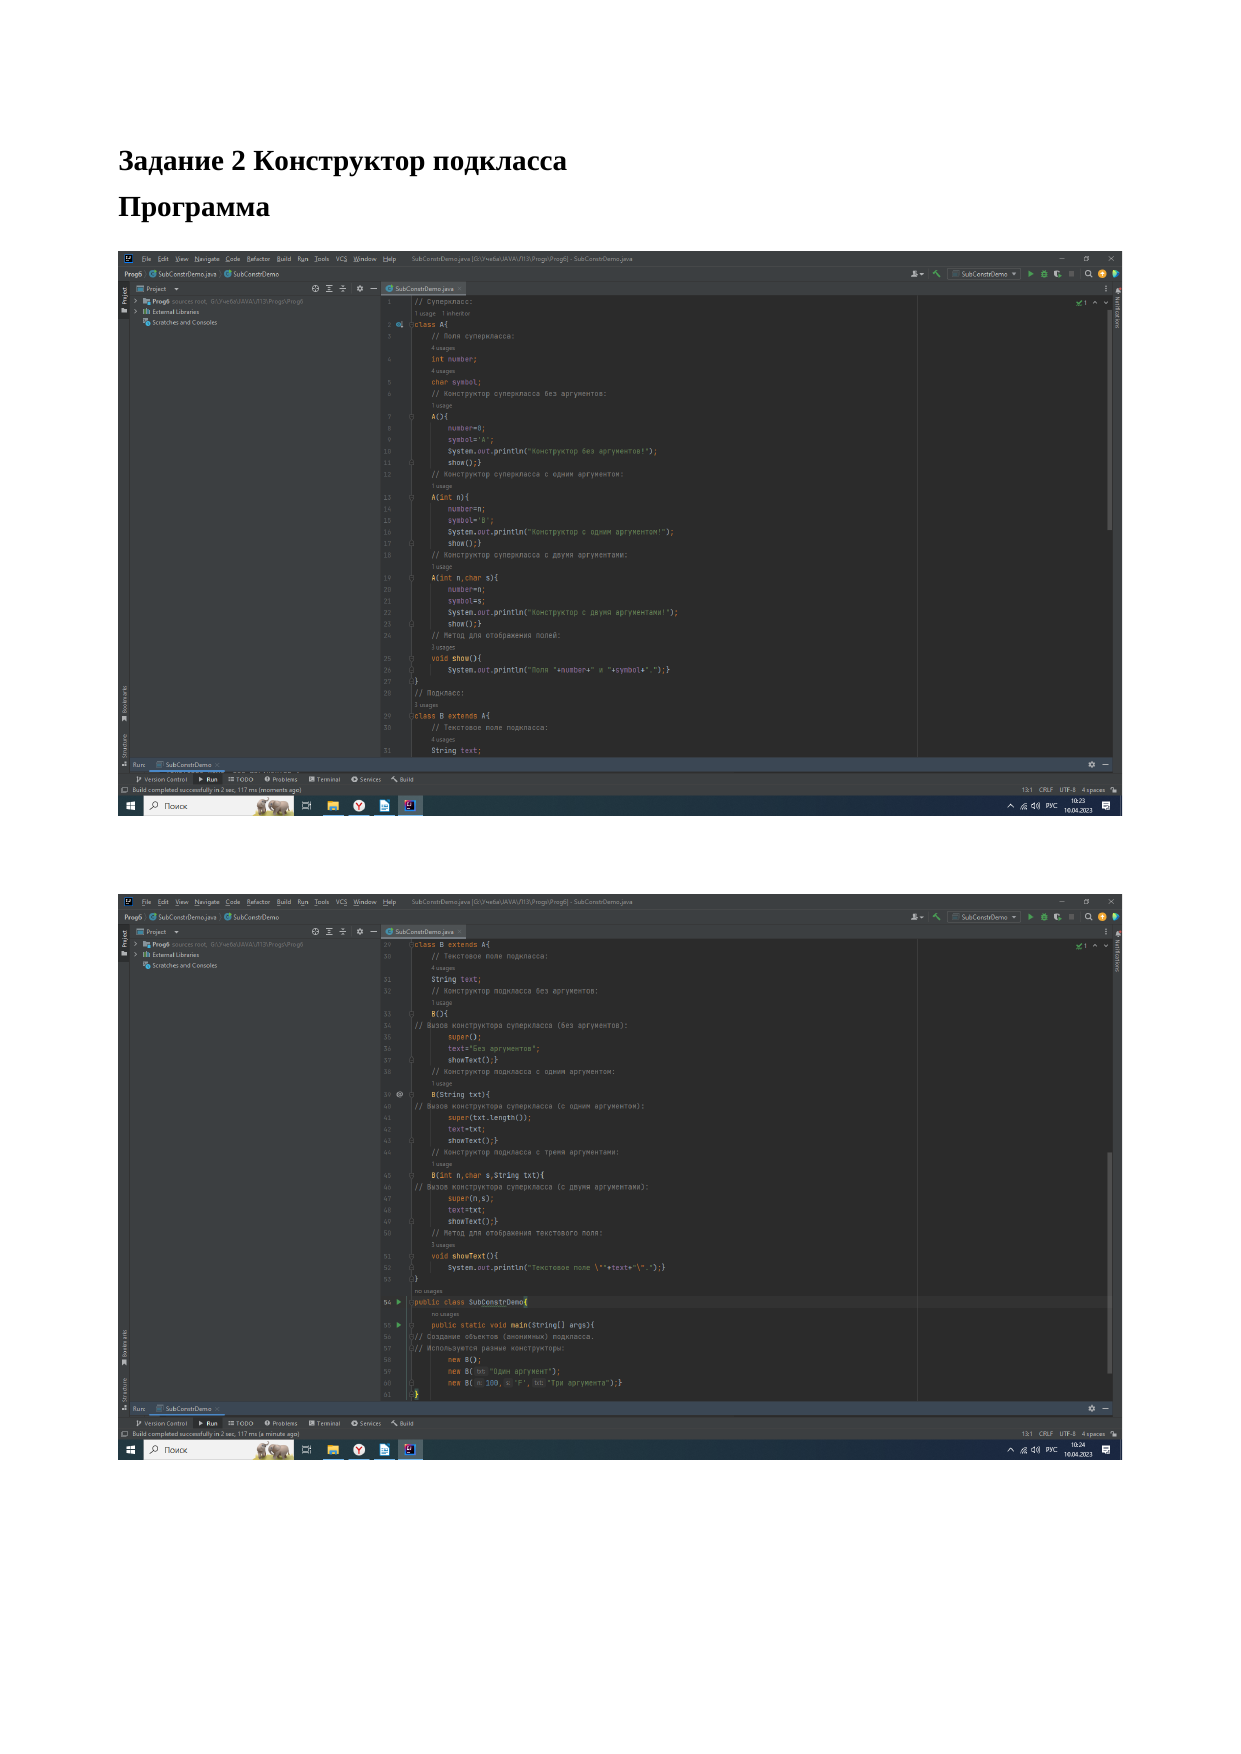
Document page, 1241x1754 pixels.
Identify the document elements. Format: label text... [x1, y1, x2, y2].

picture [118, 894, 1123, 1460]
subtitle Задание 2 Конструктор подкласса [118, 143, 1122, 177]
subtitle Программа [118, 189, 1122, 223]
picture [118, 251, 1123, 816]
